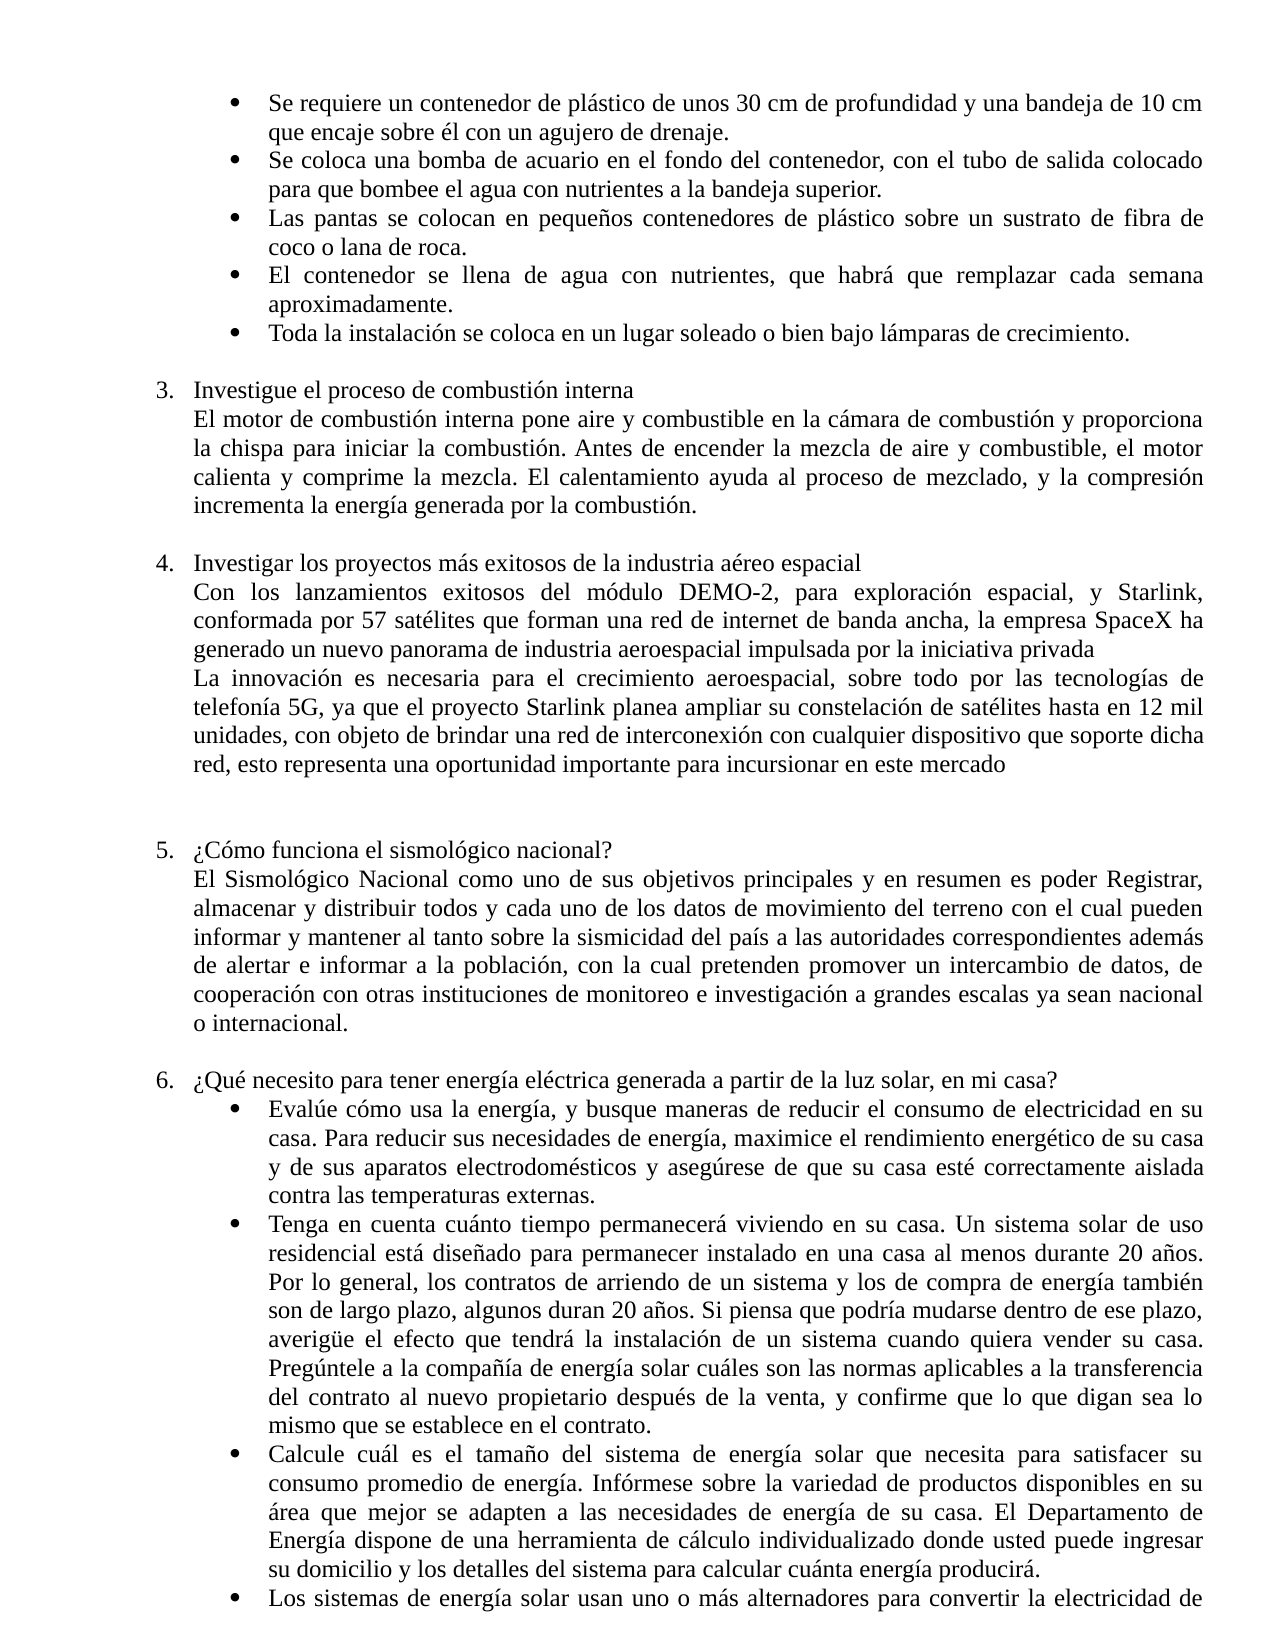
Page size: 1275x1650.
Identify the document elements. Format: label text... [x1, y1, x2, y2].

list Se coloca una bomba de acuario en el fondo del contenedor, con el tubo de salida colocado para que bombee el agua con nutrientes a la bandeja superior. [231, 145, 1205, 203]
list Investigar los proyectos más exitosos de la industria aéreo espacial [156, 548, 1205, 577]
list Investigue el proceso de combustión interna [156, 375, 1205, 404]
list Tenga en cuenta cuánto tiempo permanecerá viviendo en su casa. Un sistema solar de uso residencial está diseñado para permanecer instalado en una casa al menos durante 20 años. Por lo general, los contratos de arriendo de un sistema y los de compra de energía también son de largo plazo, algunos duran 20 años. Si piensa que podría mudarse dentro de ese plazo, averigüe el efecto que tendrá la instalación de un sistema cuando quiera vender su casa. Pregúntele a la compañía de energía solar cuáles son las normas aplicables a la transferencia del contrato al nuevo propietario después de la venta, y confirme que lo que digan sea lo mismo que se establece en el contrato. [231, 1209, 1205, 1439]
list Las pantas se colocan en pequeños contenedores de plástico sobre un sustrato de fibra de coco o lana de roca. [231, 203, 1205, 260]
list Con los lanzamientos exitosos del módulo DEMO-2, para exploración espacial, y Starlink, conformada por 57 satélites que forman una red de internet de banda ancha, la empresa SpaceX ha generado un nuevo panorama de industria aeroespacial impulsada por la iniciativa privada [193, 577, 1205, 663]
list Los sistemas de energía solar usan uno o más alternadores para convertir la electricidad de [231, 1583, 1205, 1612]
list Toda la instalación se coloca en un lugar soleado o bien bajo lámparas de crecimiento. [231, 318, 1205, 347]
list Calcule cuál es el tamaño del sistema de energía solar que necesita para satisfacer su consumo promedio de energía. Infórmese sobre la variedad de productos disponibles en su área que mejor se adapten a las necesidades de energía de su casa. El Departamento de Energía dispone de una herramienta de cálculo individualizado donde usted puede ingresar su domicilio y los detalles del sistema para calcular cuánta energía producirá. [231, 1439, 1205, 1583]
list El contenedor se llena de agua con nutrientes, que habrá que remplazar cada semana aproximadamente. [231, 260, 1205, 318]
list ¿Qué necesito para tener energía eléctrica generada a partir de la luz solar, en mi casa? [156, 1065, 1205, 1094]
list El Sismológico Nacional como uno de sus objetivos principales y en resumen es poder Registrar, almacenar y distribuir todos y cada uno de los datos de movimiento del terreno con el cual pueden informar y mantener al tanto sobre la sismicidad del país a las autoridades correspondientes además de alertar e informar a la población, con la cual pretenden promover un intercambio de datos, de cooperación con otras instituciones de monitoreo e investigación a grandes escalas ya sean nacional o internacional. [193, 864, 1205, 1037]
list La innovación es necesaria para el crecimiento aeroespacial, sobre todo por las tecnologías de telefonía 5G, ya que el proyecto Starlink planea ampliar su constelación de satélites hasta en 12 mil unidades, con objeto de brindar una red de interconexión con cualquier dispositivo que soporte dicha red, esto representa una oportunidad importante para incursionar en este mercado [193, 663, 1205, 778]
list Evalúe cómo usa la energía, y busque maneras de reducir el consumo de electricidad en su casa. Para reducir sus necesidades de energía, maximice el rendimiento energético de su casa y de sus aparatos electrodomésticos y asegúrese de que su casa esté correctamente aislada contra las temperaturas externas. [231, 1094, 1205, 1209]
list El motor de combustión interna pone aire y combustible en la cámara de combustión y proporciona la chispa para iniciar la combustión. Antes de encender la mezcla de aire y combustible, el motor calienta y comprime la mezcla. El calentamiento ayuda al proceso de mezclado, y la compresión incrementa la energía generada por la combustión. [193, 404, 1205, 519]
list ¿Cómo funciona el sismológico nacional? [156, 835, 1205, 864]
list Se requiere un contenedor de plástico de unos 30 cm de profundidad y una bandeja de 10 cm que encaje sobre él con un agujero de drenaje. [231, 88, 1205, 145]
